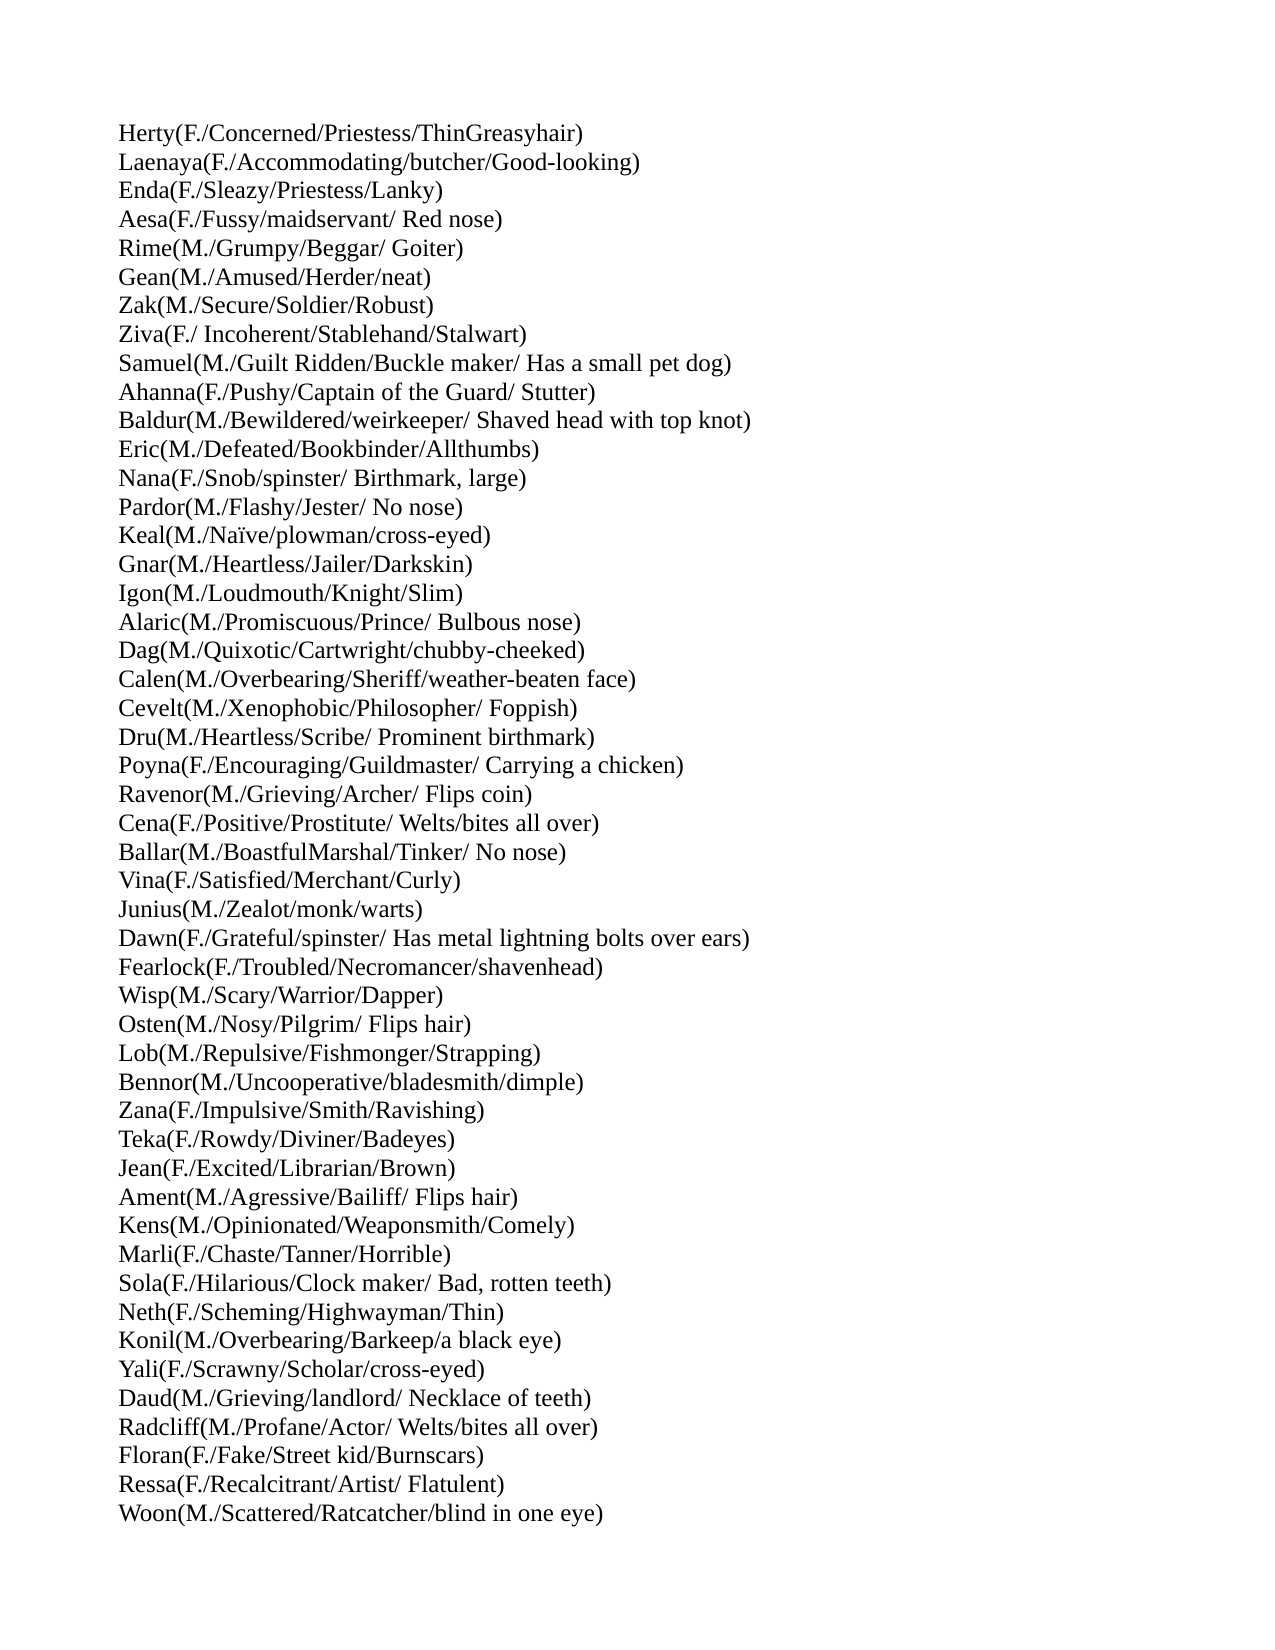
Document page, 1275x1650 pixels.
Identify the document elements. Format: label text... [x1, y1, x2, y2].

text Neth(F./Scheming/Highwayman/Thin) [118, 1297, 1157, 1326]
text Igon(M./Loudmouth/Knight/Slim) [118, 578, 1157, 607]
text Rime(M./Grumpy/Beggar/ Goiter) [118, 233, 1157, 262]
text Teka(F./Rowdy/Diviner/Badeyes) [118, 1124, 1157, 1153]
text Dag(M./Quixotic/Cartwright/chubby-cheeked) [118, 636, 1157, 664]
text Ravenor(M./Grieving/Archer/ Flips coin) [118, 779, 1157, 808]
text Lob(M./Repulsive/Fishmonger/Strapping) [118, 1038, 1157, 1067]
text Konil(M./Overbearing/Barkeep/a black eye) [118, 1326, 1157, 1354]
text Vina(F./Satisfied/Merchant/Curly) [118, 866, 1157, 894]
text Herty(F./Concerned/Priestess/ThinGreasyhair) [118, 118, 1157, 147]
text Sola(F./Hilarious/Clock maker/ Bad, rotten teeth) [118, 1268, 1157, 1297]
text Woon(M./Scattered/Ratcatcher/blind in one eye) [118, 1498, 1157, 1527]
text Baldur(M./Bewildered/weirkeeper/ Shaved head with top knot) [118, 406, 1157, 434]
text Ahanna(F./Pushy/Captain of the Guard/ Stutter) [118, 377, 1157, 406]
text Cevelt(M./Xenophobic/Philosopher/ Foppish) [118, 693, 1157, 722]
text Daud(M./Grieving/landlord/ Necklace of teeth) [118, 1383, 1157, 1412]
text Calen(M./Overbearing/Sheriff/weather-beaten face) [118, 664, 1157, 693]
text Gnar(M./Heartless/Jailer/Darkskin) [118, 549, 1157, 578]
text Zana(F./Impulsive/Smith/Ravishing) [118, 1096, 1157, 1124]
text Aesa(F./Fussy/maidservant/ Red nose) [118, 204, 1157, 233]
text Samuel(M./Guilt Ridden/Buckle maker/ Has a small pet dog) [118, 348, 1157, 377]
text Ressa(F./Recalcitrant/Artist/ Flatulent) [118, 1469, 1157, 1498]
text Dru(M./Heartless/Scribe/ Prominent birthmark) [118, 722, 1157, 751]
text Fearlock(F./Troubled/Necromancer/shavenhead) [118, 952, 1157, 981]
text Floran(F./Fake/Street kid/Burnscars) [118, 1441, 1157, 1469]
text Laenaya(F./Accommodating/butcher/Good-looking) [118, 147, 1157, 176]
text Osten(M./Nosy/Pilgrim/ Flips hair) [118, 1009, 1157, 1038]
text Bennor(M./Uncooperative/bladesmith/dimple) [118, 1067, 1157, 1096]
text Poyna(F./Encouraging/Guildmaster/ Carrying a chicken) [118, 751, 1157, 779]
text Enda(F./Sleazy/Priestess/Lanky) [118, 176, 1157, 204]
text Yali(F./Scrawny/Scholar/cross-eyed) [118, 1354, 1157, 1383]
text Zak(M./Secure/Soldier/Robust) [118, 291, 1157, 319]
text Ziva(F./ Incoherent/Stablehand/Stalwart) [118, 319, 1157, 348]
text Eric(M./Defeated/Bookbinder/Allthumbs) [118, 434, 1157, 463]
text Ballar(M./BoastfulMarshal/Tinker/ No nose) [118, 837, 1157, 866]
text Nana(F./Snob/spinster/ Birthmark, large) [118, 463, 1157, 492]
text Ament(M./Agressive/Bailiff/ Flips hair) [118, 1182, 1157, 1211]
text Marli(F./Chaste/Tanner/Horrible) [118, 1239, 1157, 1268]
text Cena(F./Positive/Prostitute/ Welts/bites all over) [118, 808, 1157, 837]
text Alaric(M./Promiscuous/Prince/ Bulbous nose) [118, 607, 1157, 636]
text Dawn(F./Grateful/spinster/ Has metal lightning bolts over ears) [118, 923, 1157, 952]
text Kens(M./Opinionated/Weaponsmith/Comely) [118, 1211, 1157, 1239]
text Radcliff(M./Profane/Actor/ Welts/bites all over) [118, 1412, 1157, 1441]
text Junius(M./Zealot/monk/warts) [118, 894, 1157, 923]
text Pardor(M./Flashy/Jester/ No nose) [118, 492, 1157, 521]
text Jean(F./Excited/Librarian/Brown) [118, 1153, 1157, 1182]
text Wisp(M./Scary/Warrior/Dapper) [118, 981, 1157, 1009]
text Keal(M./Naïve/plowman/cross-eyed) [118, 521, 1157, 549]
text Gean(M./Amused/Herder/neat) [118, 262, 1157, 291]
